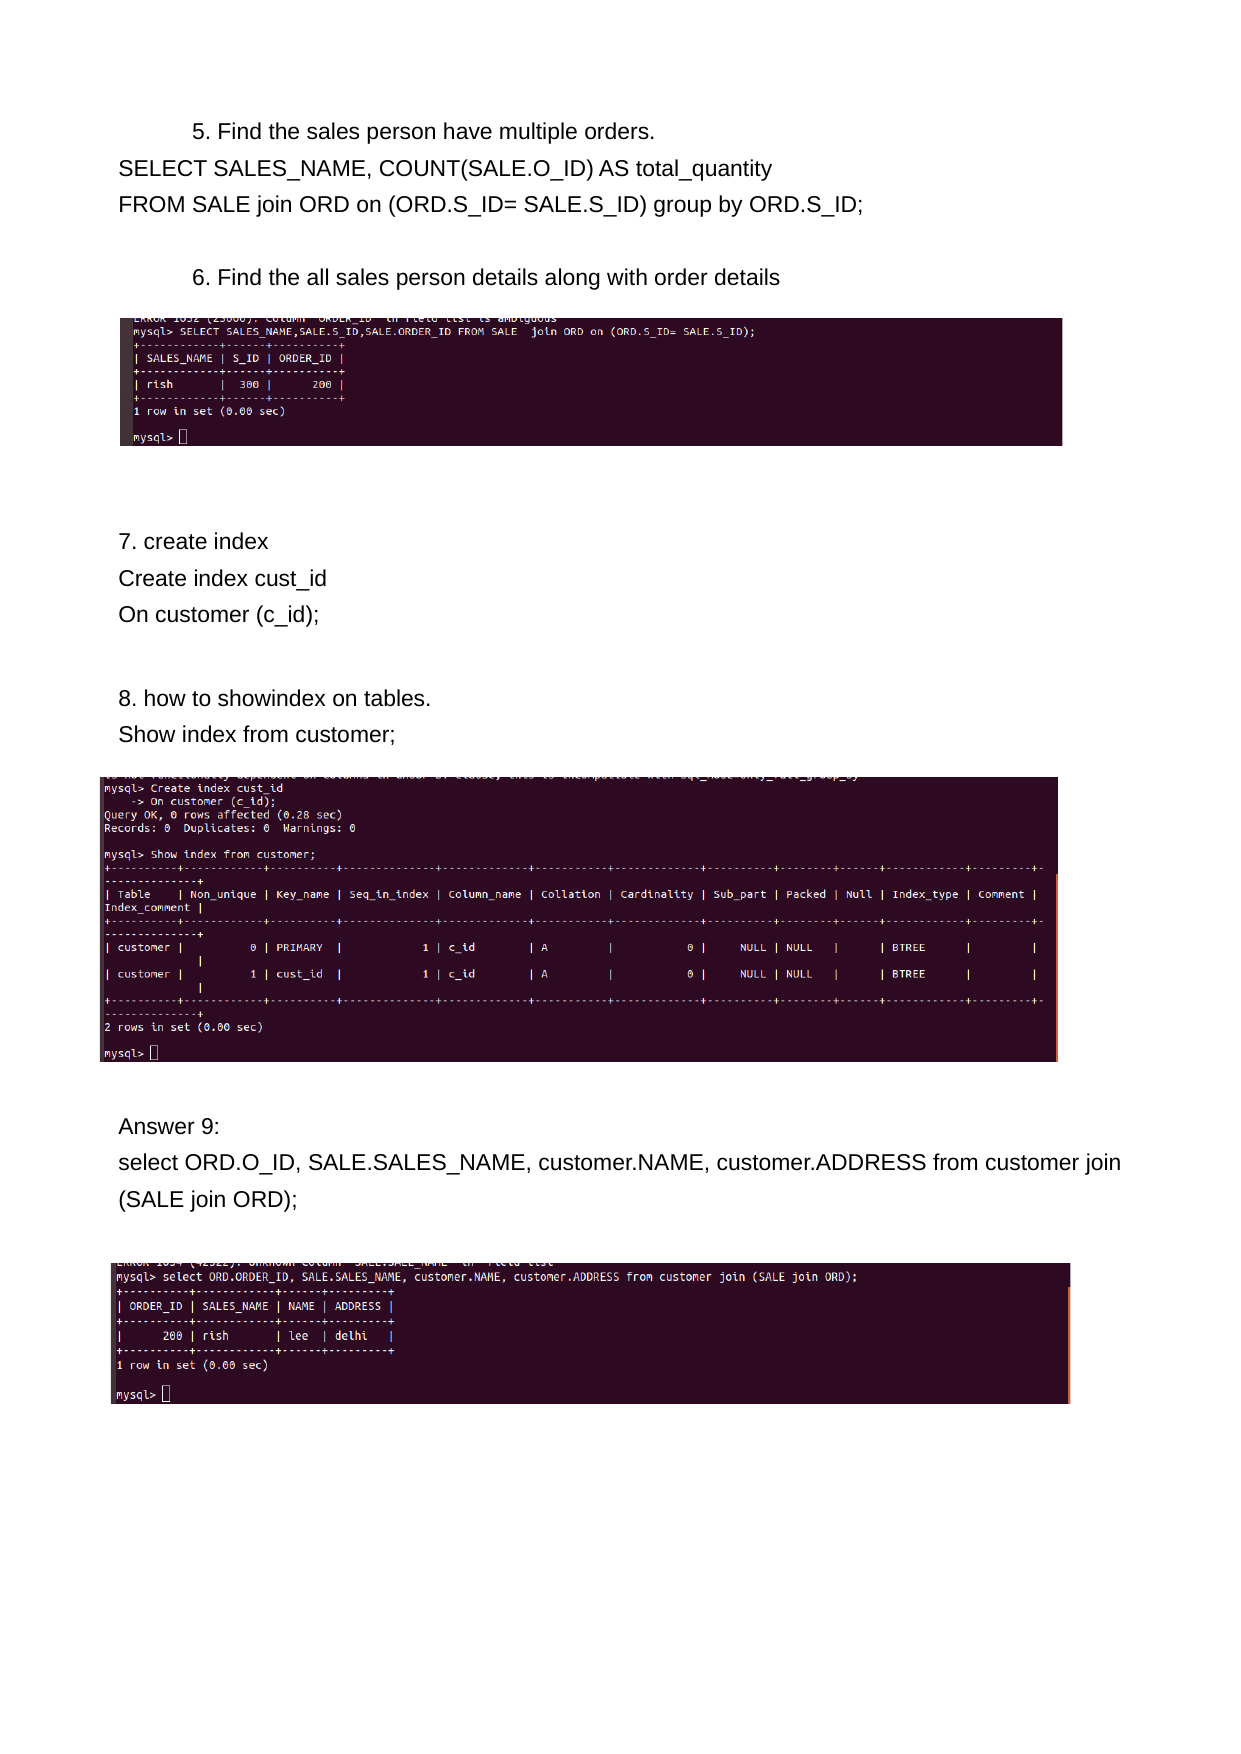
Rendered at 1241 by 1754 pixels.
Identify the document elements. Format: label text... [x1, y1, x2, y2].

text Show index from customer; [118, 721, 1122, 748]
text 7. create index [118, 528, 1122, 555]
text Answer 9: [118, 1113, 1122, 1139]
picture [99, 777, 1058, 1062]
text 8. how to showindex on tables. [118, 685, 1122, 711]
list 5. Find the sales person have multiple orders. [162, 118, 1122, 144]
text SELECT SALES_NAME, COUNT(SALE.O_ID) AS total_quantity FROM SALE join ORD on (ORD.S_ID= SALE.S_ID) group by ORD.S_ID; [118, 154, 1122, 217]
list 6. Find the all sales person details along with order details [162, 263, 1122, 290]
text On customer (c_id); [118, 601, 1122, 627]
text select ORD.O_ID, SALE.SALES_NAME, customer.NAME, customer.ADDRESS from customer join (SALE join ORD); [118, 1149, 1122, 1212]
text Create index cust_id [118, 565, 1122, 591]
